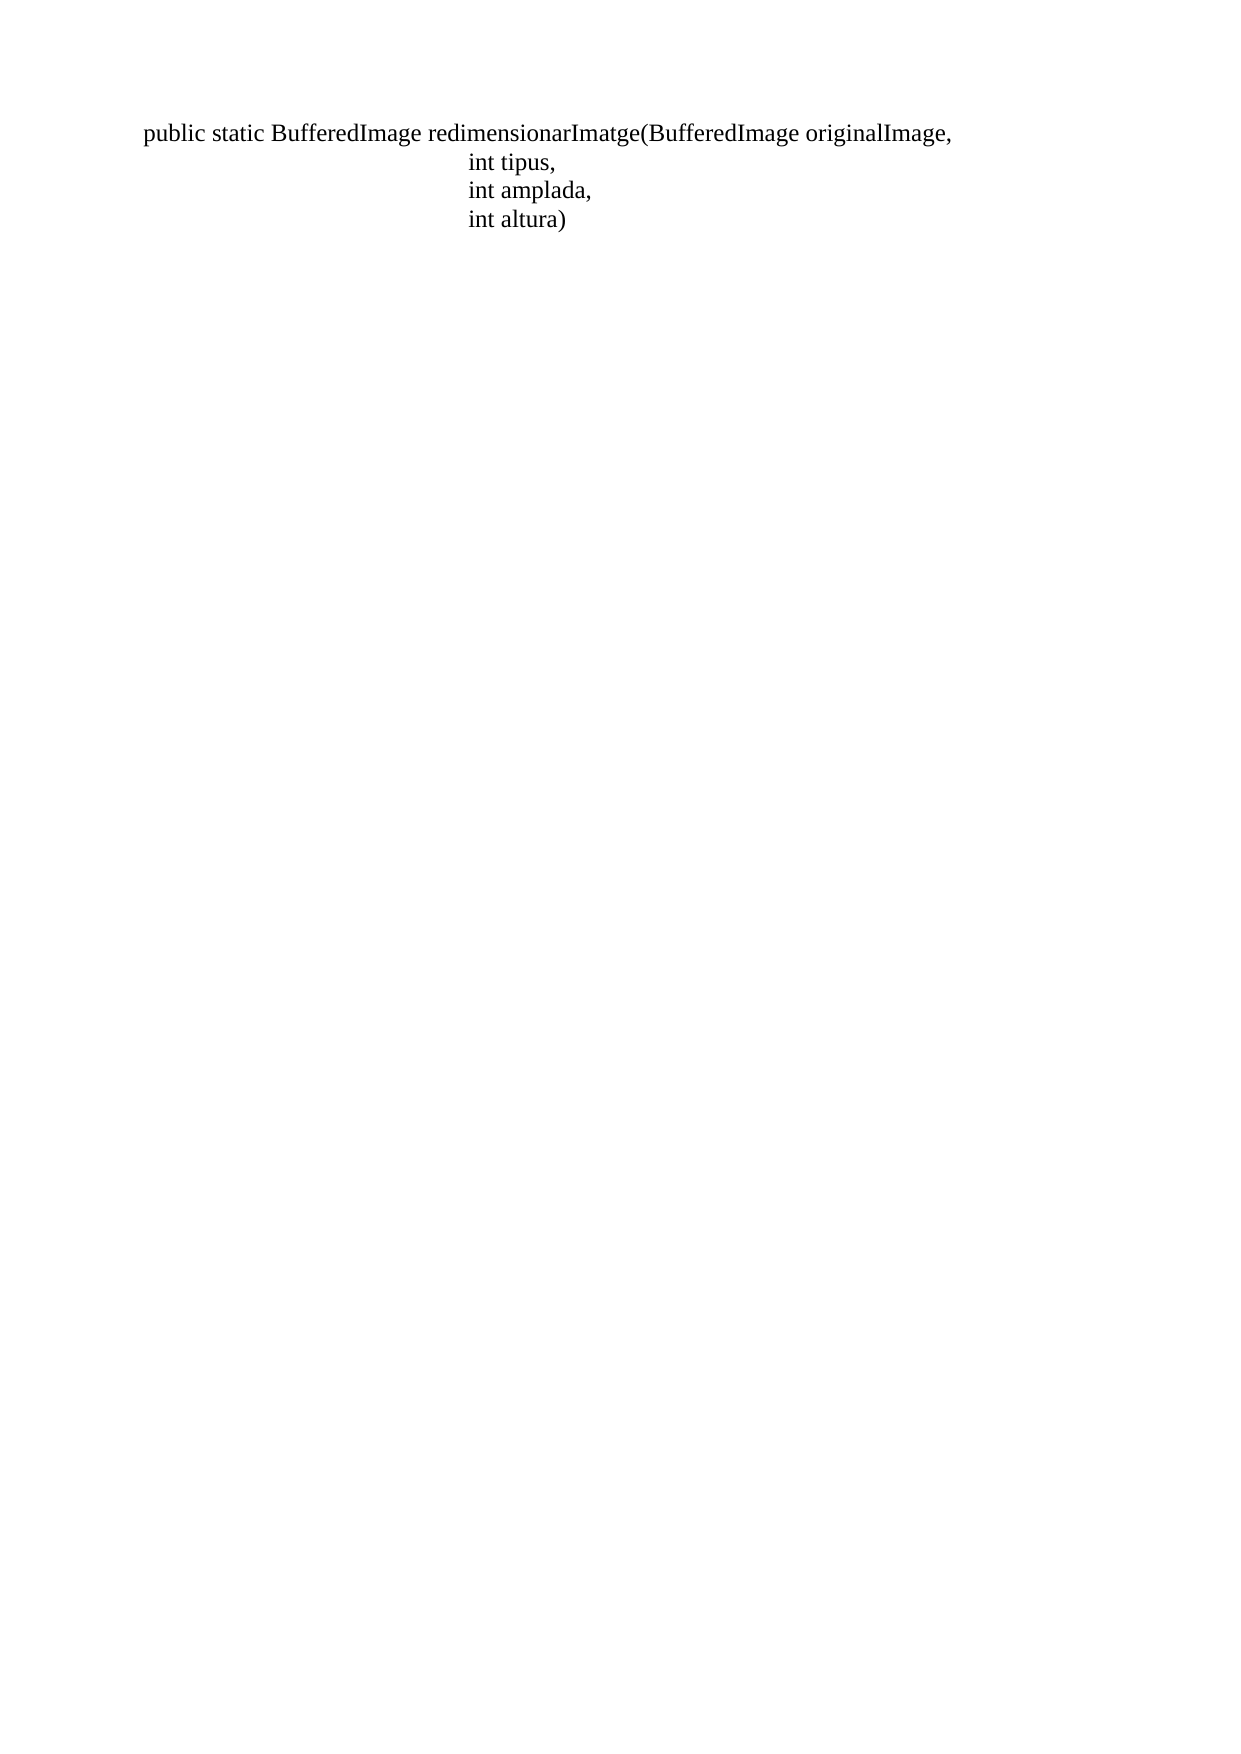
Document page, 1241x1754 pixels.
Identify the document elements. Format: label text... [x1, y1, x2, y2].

text int tipus, [118, 147, 1122, 176]
text int amplada, [118, 176, 1122, 204]
text public static BufferedImage redimensionarImatge(BufferedImage originalImage, [118, 118, 1122, 147]
text int altura) [118, 204, 1122, 233]
